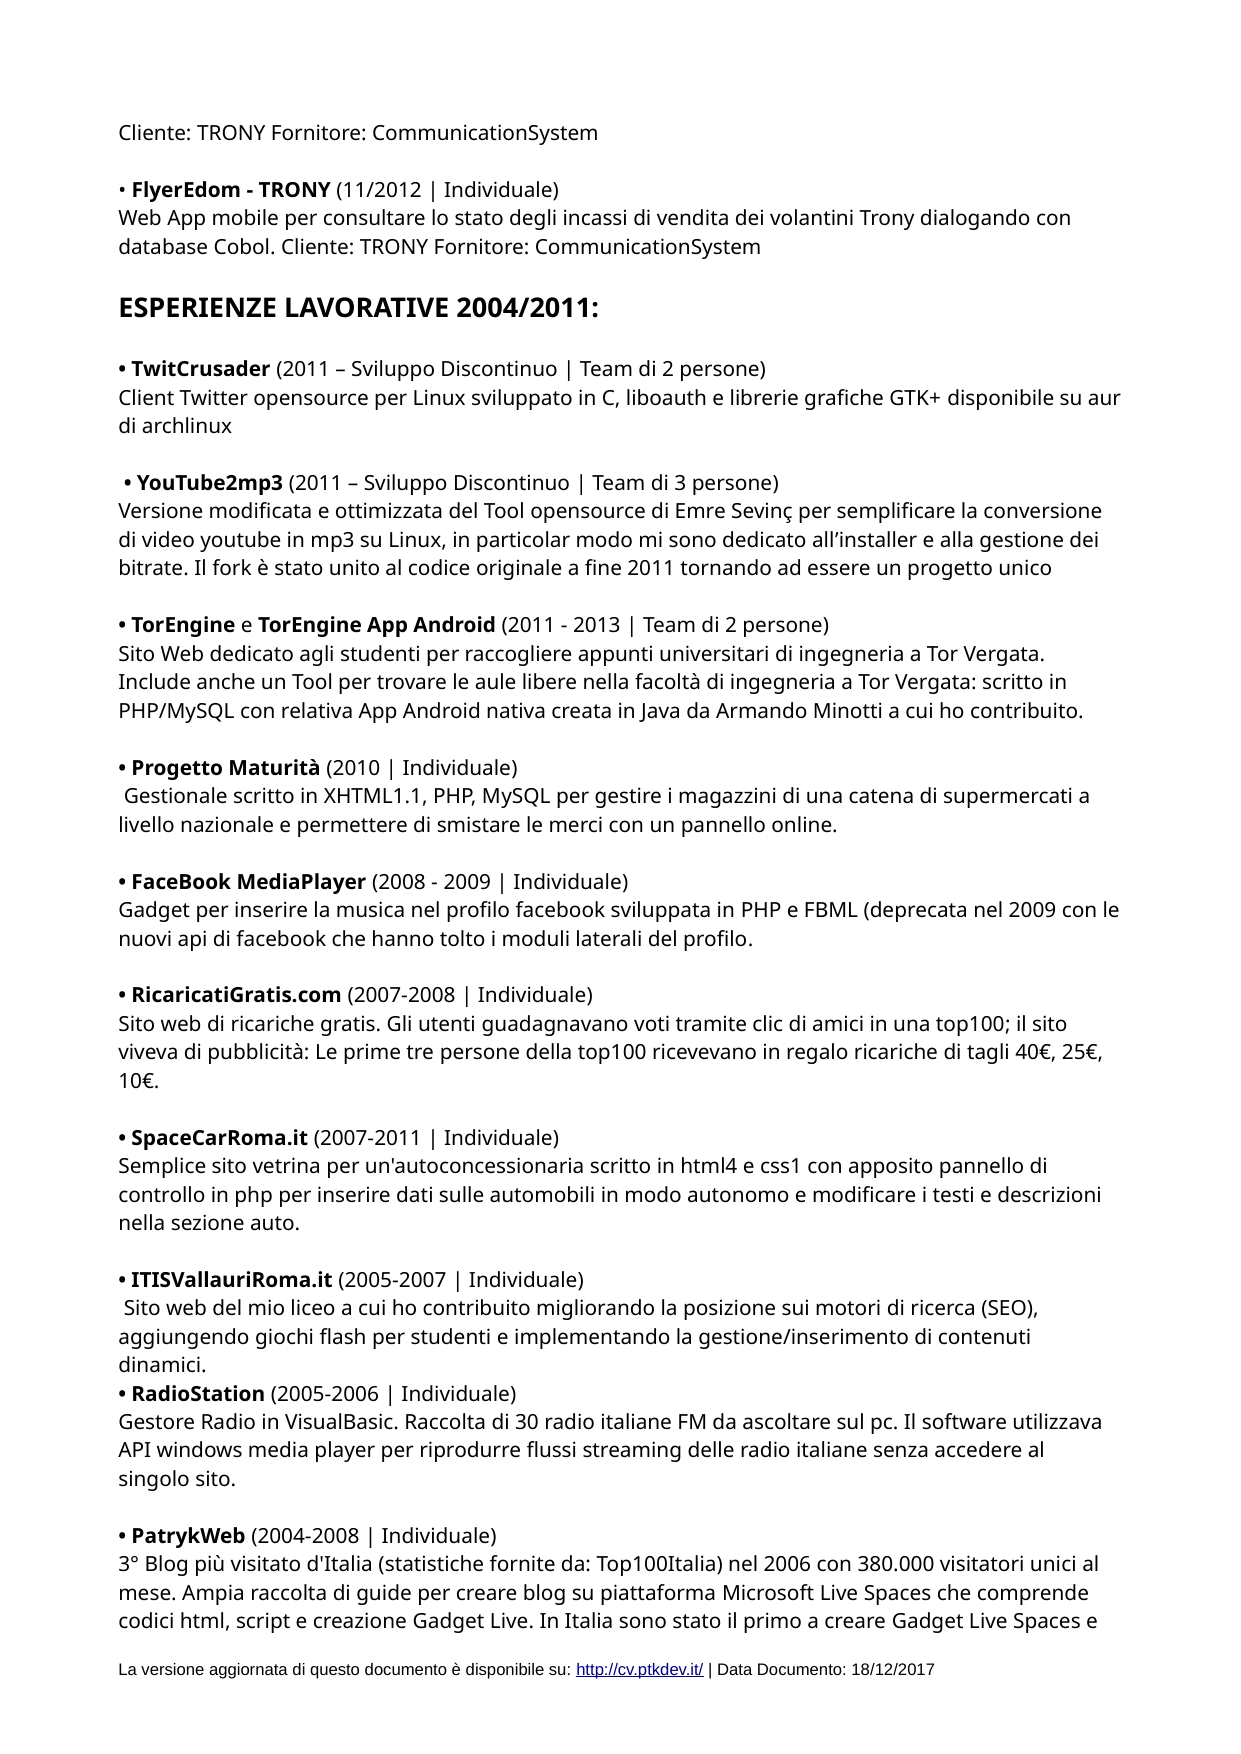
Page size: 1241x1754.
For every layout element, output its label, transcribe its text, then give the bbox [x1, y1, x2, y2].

text • PatrykWeb (2004-2008 | Individuale) [118, 1521, 1122, 1549]
text • FaceBook MediaPlayer (2008 - 2009 | Individuale) [118, 867, 1122, 895]
text • YouTube2mp3 (2011 – Sviluppo Discontinuo | Team di 3 persone) [118, 468, 1122, 497]
text • RicaricatiGratis.com (2007-2008 | Individuale) [118, 981, 1122, 1009]
text Web App mobile per consultare lo stato degli incassi di vendita dei volantini Trony dialogando con database Cobol. Cliente: TRONY Fornitore: CommunicationSystem [118, 203, 1122, 260]
text Gestore Radio in VisualBasic. Raccolta di 30 radio italiane FM da ascoltare sul pc. Il software utilizzava API windows media player per riprodurre flussi streaming delle radio italiane senza accedere al singolo sito. [118, 1407, 1122, 1492]
text • Progetto Maturità (2010 | Individuale) [118, 753, 1122, 781]
text • TorEngine e TorEngine App Android (2011 - 2013 | Team di 2 persone) [118, 611, 1122, 639]
text • SpaceCarRoma.it (2007-2011 | Individuale) [118, 1123, 1122, 1151]
text • ITISVallauriRoma.it (2005-2007 | Individuale) [118, 1265, 1122, 1293]
text Semplice sito vetrina per un'autoconcessionaria scritto in html4 e css1 con apposito pannello di controllo in php per inserire dati sulle automobili in modo autonomo e modificare i testi e descrizioni nella sezione auto. [118, 1151, 1122, 1237]
text Versione modificata e ottimizzata del Tool opensource di Emre Sevinç per semplificare la conversione di video youtube in mp3 su Linux, in particolar modo mi sono dedicato all’installer e alla gestione dei bitrate. Il fork è stato unito al codice originale a fine 2011 tornando ad essere un progetto unico [118, 497, 1122, 611]
text ESPERIENZE LAVORATIVE 2004/2011: [118, 289, 1122, 354]
text 3° Blog più visitato d'Italia (statistiche fornite da: Top100Italia) nel 2006 con 380.000 visitatori unici al mese. Ampia raccolta di guide per creare blog su piattaforma Microsoft Live Spaces che comprende codici html, script e creazione Gadget Live. In Italia sono stato il primo a creare Gadget Live Spaces e [118, 1549, 1122, 1635]
text Sito web del mio liceo a cui ho contribuito migliorando la posizione sui motori di ricerca (SEO), aggiungendo giochi flash per studenti e implementando la gestione/inserimento di contenuti dinamici. [118, 1293, 1122, 1379]
text Cliente: TRONY Fornitore: CommunicationSystem [118, 118, 1122, 147]
text Sito web di ricariche gratis. Gli utenti guadagnavano voti tramite clic di amici in una top100; il sito viveva di pubblicità: Le prime tre persone della top100 ricevevano in regalo ricariche di tagli 40€, 25€, 10€. [118, 1009, 1122, 1094]
text • FlyerEdom - TRONY (11/2012 | Individuale) [118, 175, 1122, 203]
text • TwitCrusader (2011 – Sviluppo Discontinuo | Team di 2 persone) [118, 354, 1122, 383]
text Client Twitter opensource per Linux sviluppato in C, liboauth e librerie grafiche GTK+ disponibile su aur di archlinux [118, 383, 1122, 440]
text Gadget per inserire la musica nel profilo facebook sviluppata in PHP e FBML (deprecata nel 2009 con le nuovi api di facebook che hanno tolto i moduli laterali del profilo. [118, 895, 1122, 952]
text Gestionale scritto in XHTML1.1, PHP, MySQL per gestire i magazzini di una catena di supermercati a livello nazionale e permettere di smistare le merci con un pannello online. [118, 781, 1122, 867]
text • RadioStation (2005-2006 | Individuale) [118, 1379, 1122, 1407]
text Sito Web dedicato agli studenti per raccogliere appunti universitari di ingegneria a Tor Vergata. Include anche un Tool per trovare le aule libere nella facoltà di ingegneria a Tor Vergata: scritto in PHP/MySQL con relativa App Android nativa creata in Java da Armando Minotti a cui ho contribuito. [118, 639, 1122, 724]
